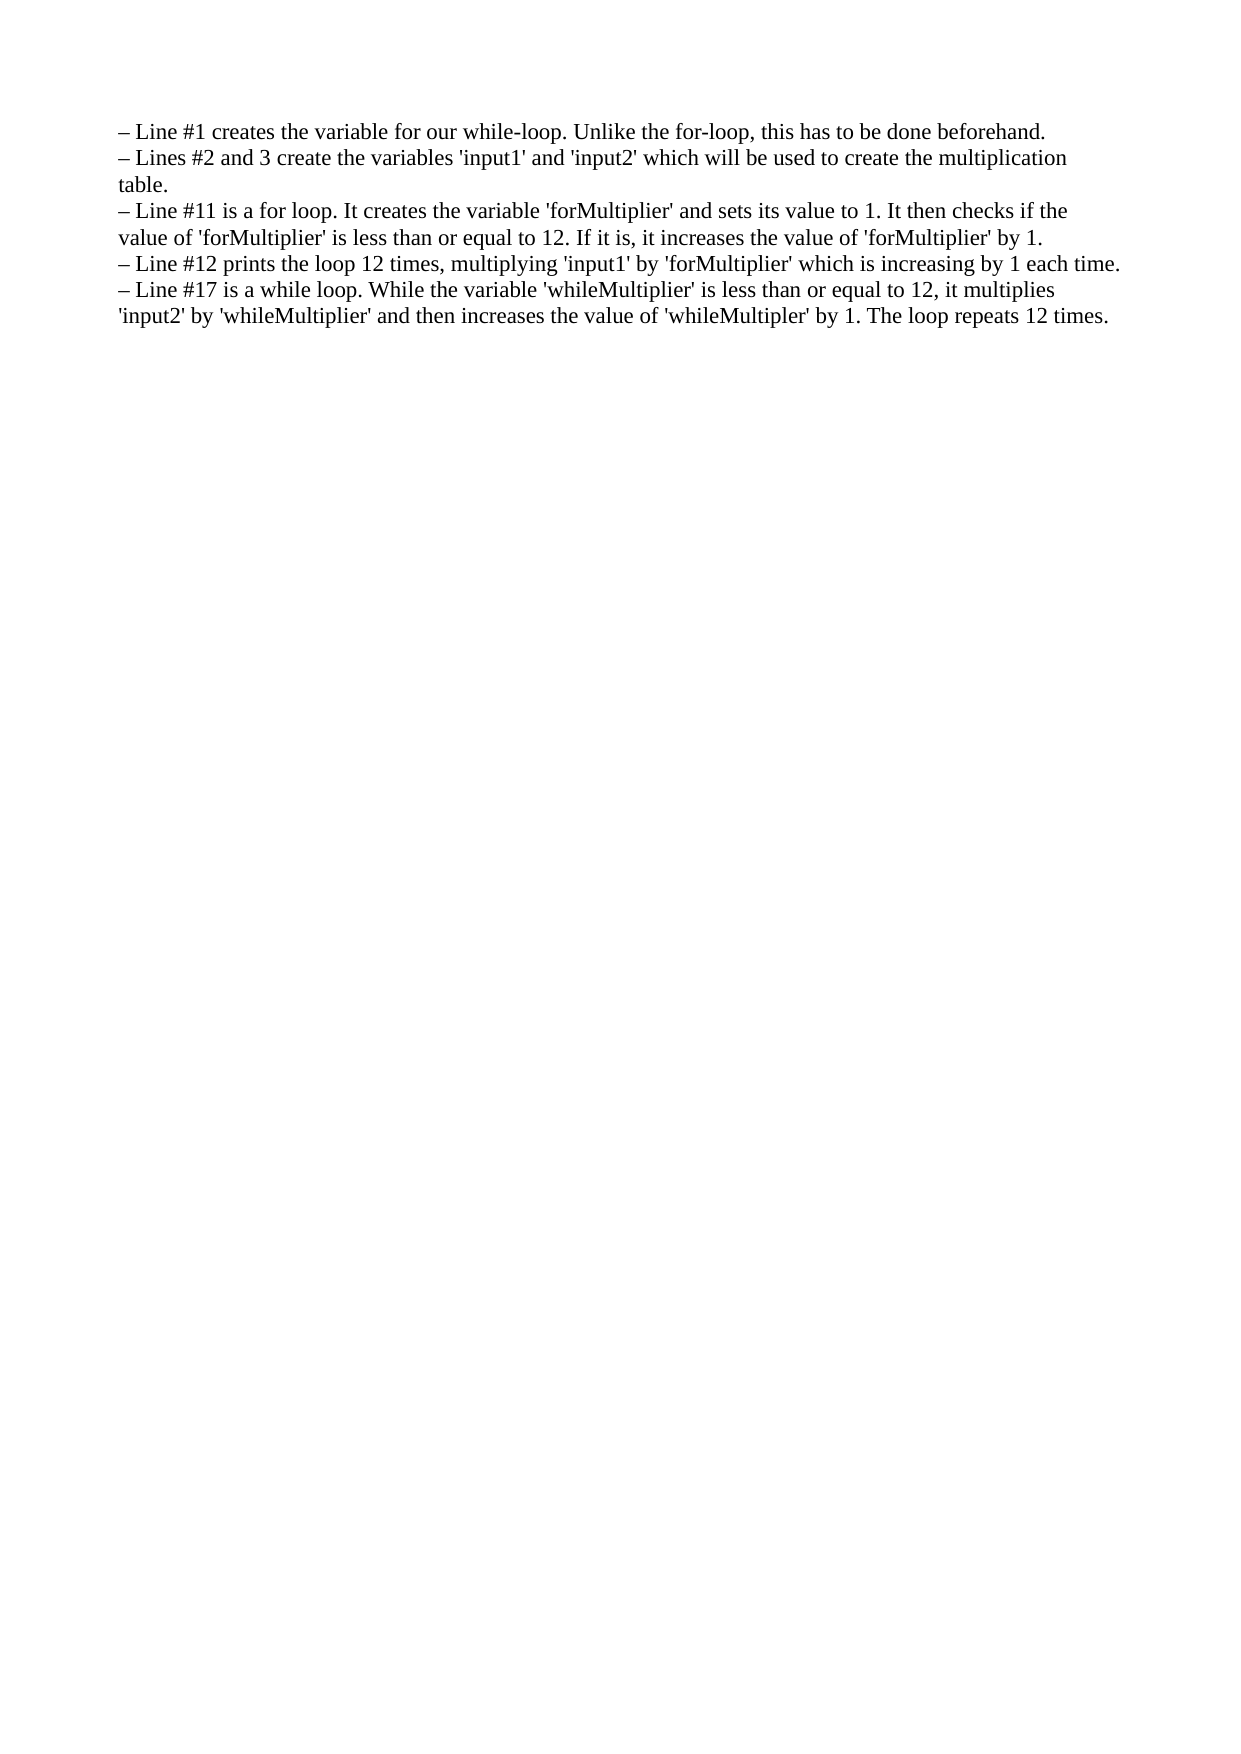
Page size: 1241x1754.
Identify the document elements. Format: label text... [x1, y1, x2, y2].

text – Line #11 is a for loop. It creates the variable 'forMultiplier' and sets its value to 1. It then checks if the value of 'forMultiplier' is less than or equal to 12. If it is, it increases the value of 'forMultiplier' by 1. [118, 197, 1122, 250]
text – Line #12 prints the loop 12 times, multiplying 'input1' by 'forMultiplier' which is increasing by 1 each time. [118, 250, 1122, 276]
text – Line #17 is a while loop. While the variable 'whileMultiplier' is less than or equal to 12, it multiplies 'input2' by 'whileMultiplier' and then increases the value of 'whileMultipler' by 1. The loop repeats 12 times. [118, 276, 1122, 329]
text – Lines #2 and 3 create the variables 'input1' and 'input2' which will be used to create the multiplication table. [118, 144, 1122, 197]
text – Line #1 creates the variable for our while-loop. Unlike the for-loop, this has to be done beforehand. [118, 118, 1122, 144]
